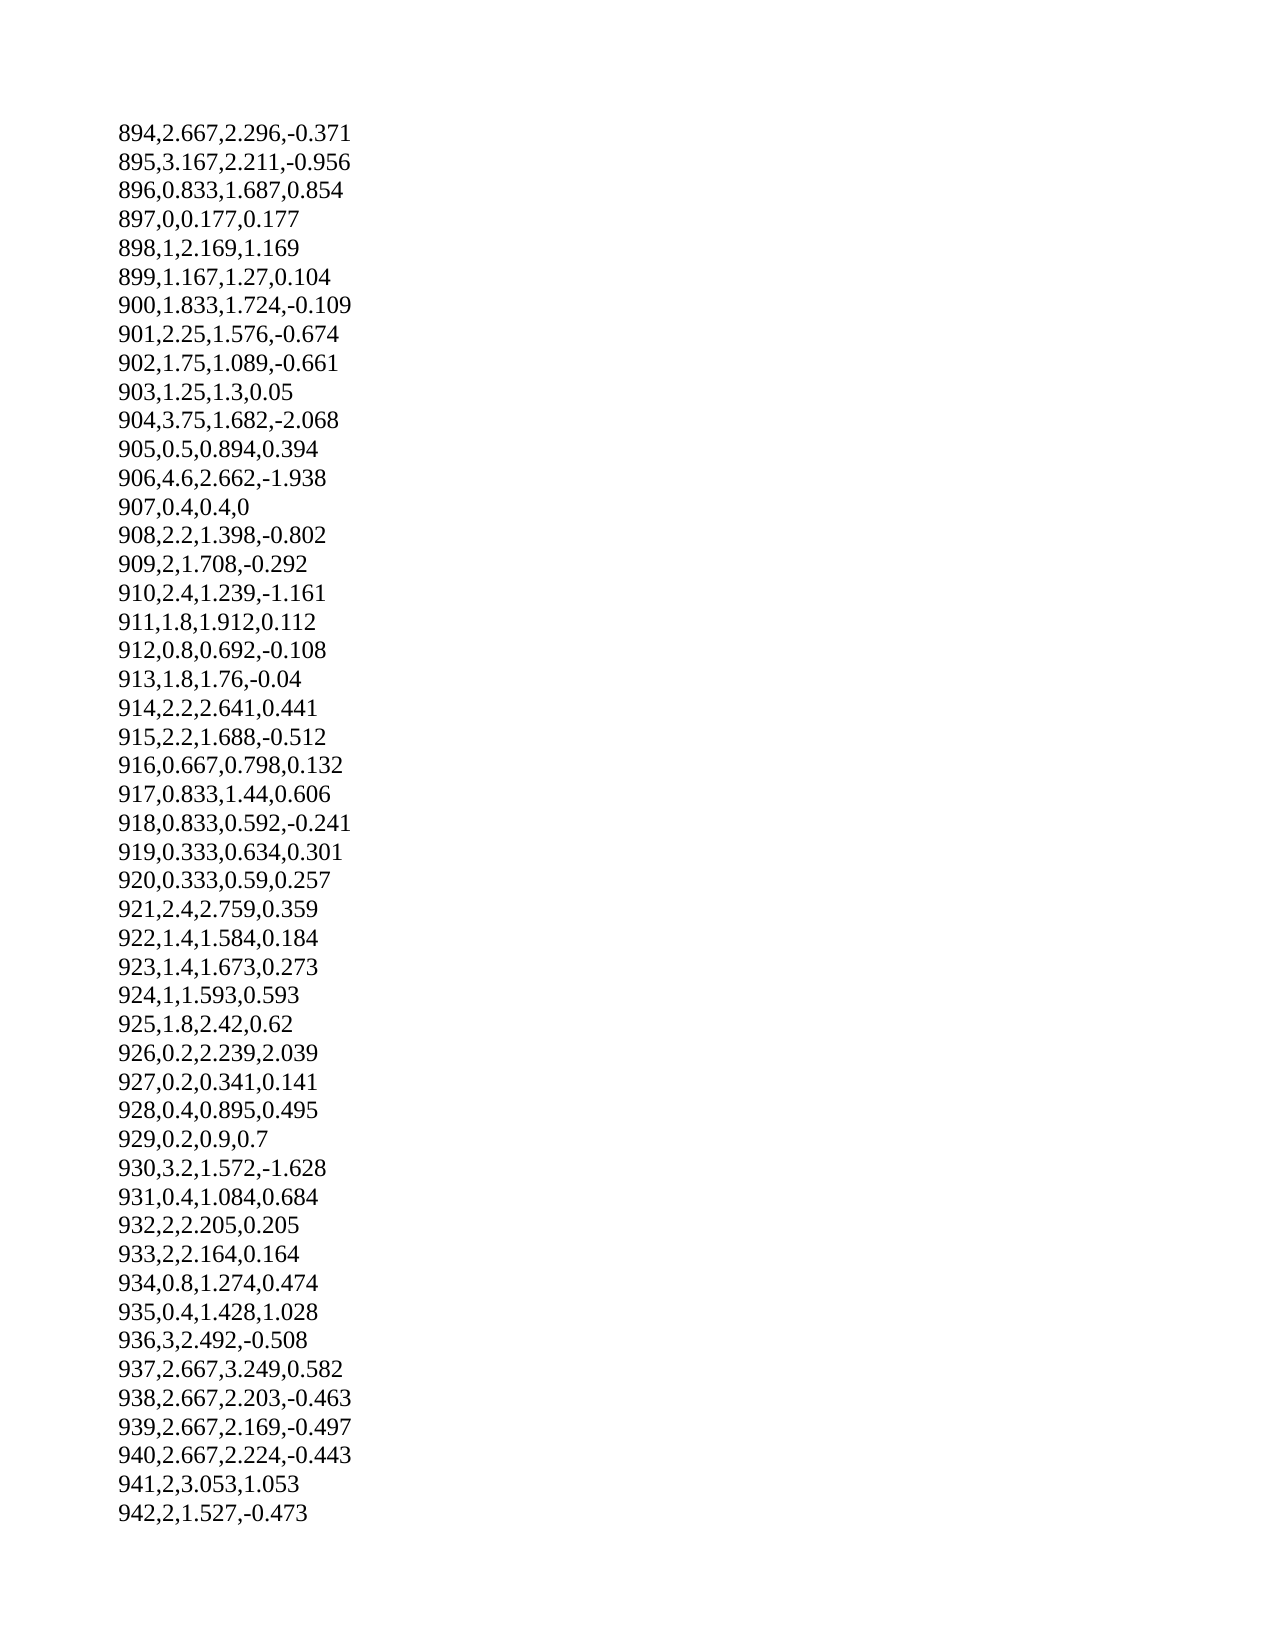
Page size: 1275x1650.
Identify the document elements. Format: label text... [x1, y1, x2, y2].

text 909,2,1.708,-0.292 [118, 549, 1157, 578]
text 929,0.2,0.9,0.7 [118, 1124, 1157, 1153]
text 906,4.6,2.662,-1.938 [118, 463, 1157, 492]
text 937,2.667,3.249,0.582 [118, 1354, 1157, 1383]
text 940,2.667,2.224,-0.443 [118, 1441, 1157, 1469]
text 932,2,2.205,0.205 [118, 1211, 1157, 1239]
text 931,0.4,1.084,0.684 [118, 1182, 1157, 1211]
text 917,0.833,1.44,0.606 [118, 779, 1157, 808]
text 905,0.5,0.894,0.394 [118, 434, 1157, 463]
text 942,2,1.527,-0.473 [118, 1498, 1157, 1527]
text 915,2.2,1.688,-0.512 [118, 722, 1157, 751]
text 926,0.2,2.239,2.039 [118, 1038, 1157, 1067]
text 914,2.2,2.641,0.441 [118, 693, 1157, 722]
text 910,2.4,1.239,-1.161 [118, 578, 1157, 607]
text 900,1.833,1.724,-0.109 [118, 291, 1157, 319]
text 908,2.2,1.398,-0.802 [118, 521, 1157, 549]
text 919,0.333,0.634,0.301 [118, 837, 1157, 866]
text 941,2,3.053,1.053 [118, 1469, 1157, 1498]
text 936,3,2.492,-0.508 [118, 1326, 1157, 1354]
text 930,3.2,1.572,-1.628 [118, 1153, 1157, 1182]
text 921,2.4,2.759,0.359 [118, 894, 1157, 923]
text 911,1.8,1.912,0.112 [118, 607, 1157, 636]
text 933,2,2.164,0.164 [118, 1239, 1157, 1268]
text 924,1,1.593,0.593 [118, 981, 1157, 1009]
text 923,1.4,1.673,0.273 [118, 952, 1157, 981]
text 898,1,2.169,1.169 [118, 233, 1157, 262]
text 912,0.8,0.692,-0.108 [118, 636, 1157, 664]
text 899,1.167,1.27,0.104 [118, 262, 1157, 291]
text 913,1.8,1.76,-0.04 [118, 664, 1157, 693]
text 935,0.4,1.428,1.028 [118, 1297, 1157, 1326]
text 901,2.25,1.576,-0.674 [118, 319, 1157, 348]
text 927,0.2,0.341,0.141 [118, 1067, 1157, 1096]
text 916,0.667,0.798,0.132 [118, 751, 1157, 779]
text 925,1.8,2.42,0.62 [118, 1009, 1157, 1038]
text 904,3.75,1.682,-2.068 [118, 406, 1157, 434]
text 895,3.167,2.211,-0.956 [118, 147, 1157, 176]
text 920,0.333,0.59,0.257 [118, 866, 1157, 894]
text 902,1.75,1.089,-0.661 [118, 348, 1157, 377]
text 922,1.4,1.584,0.184 [118, 923, 1157, 952]
text 928,0.4,0.895,0.495 [118, 1096, 1157, 1124]
text 918,0.833,0.592,-0.241 [118, 808, 1157, 837]
text 934,0.8,1.274,0.474 [118, 1268, 1157, 1297]
text 896,0.833,1.687,0.854 [118, 176, 1157, 204]
text 894,2.667,2.296,-0.371 [118, 118, 1157, 147]
text 903,1.25,1.3,0.05 [118, 377, 1157, 406]
text 939,2.667,2.169,-0.497 [118, 1412, 1157, 1441]
text 938,2.667,2.203,-0.463 [118, 1383, 1157, 1412]
text 907,0.4,0.4,0 [118, 492, 1157, 521]
text 897,0,0.177,0.177 [118, 204, 1157, 233]
